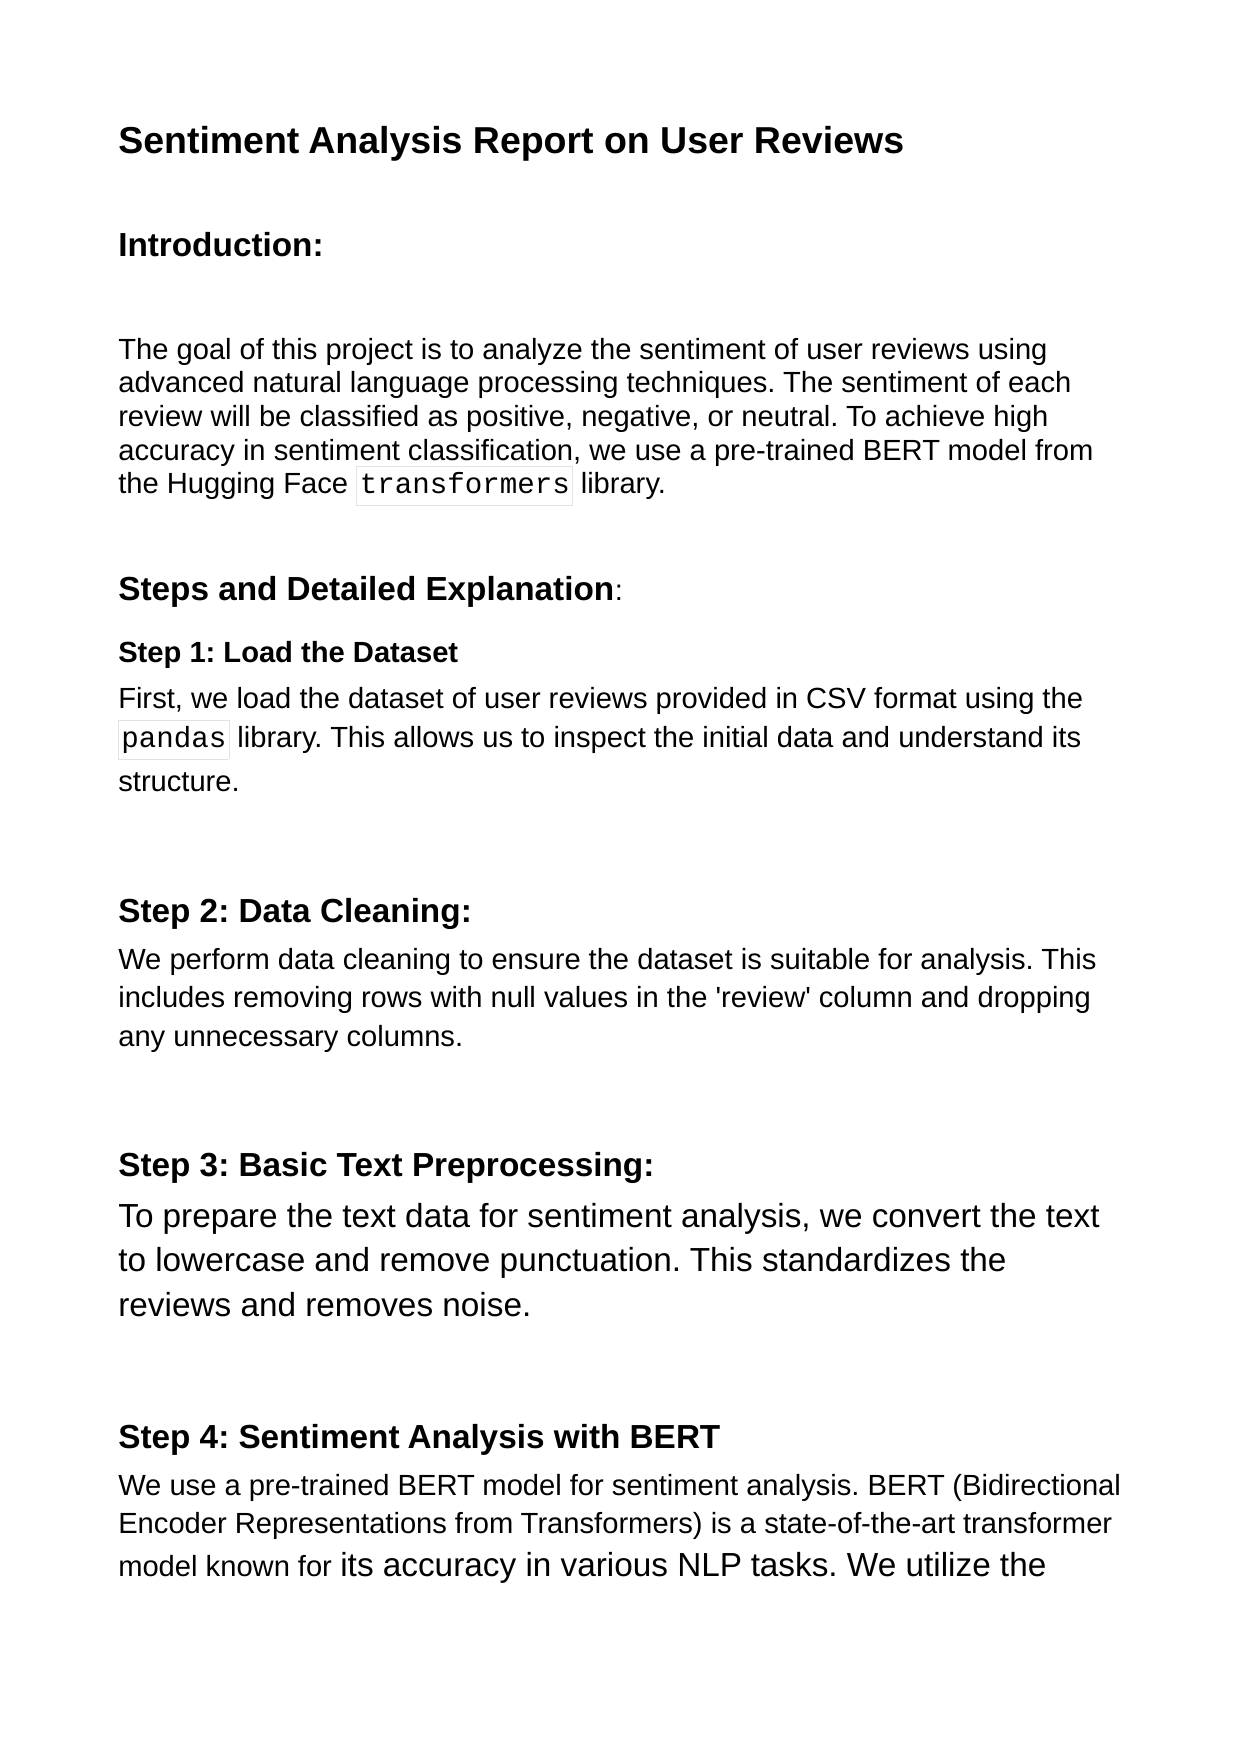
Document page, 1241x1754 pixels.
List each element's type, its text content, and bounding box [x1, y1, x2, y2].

subtitle Step 1: Load the Dataset [118, 635, 1122, 668]
text To prepare the text data for sentiment analysis, we convert the text to lowercase and remove punctuation. This standardizes the reviews and removes noise. [118, 1196, 1122, 1323]
subtitle Steps and Detailed Explanation: [118, 569, 1122, 608]
text First, we load the dataset of user reviews provided in CSV format using the pandas library. This allows us to inspect the initial data and understand its structure. [118, 681, 1122, 798]
text We perform data cleaning to ensure the dataset is suitable for analysis. This includes removing rows with null values in the 'review' column and dropping any unnecessary columns. [118, 942, 1122, 1052]
text The goal of this project is to analyze the sentiment of user reviews using advanced natural language processing techniques. The sentiment of each review will be classified as positive, negative, or neutral. To achieve high accuracy in sentiment classification, we use a pre-trained BERT model from the Hugging Face transformers library. [118, 332, 1122, 505]
subtitle Step 4: Sentiment Analysis with BERT [118, 1417, 1122, 1455]
text We use a pre-trained BERT model for sentiment analysis. BERT (Bidirectional Encoder Representations from Transformers) is a state-of-the-art transformer model known for its accuracy in various NLP tasks. We utilize the [118, 1468, 1122, 1584]
text Sentiment Analysis Report on User Reviews [118, 118, 1122, 161]
subtitle Introduction: [118, 225, 1122, 264]
subtitle Step 2: Data Cleaning: [118, 891, 1122, 929]
subtitle Step 3: Basic Text Preprocessing: [118, 1145, 1122, 1184]
